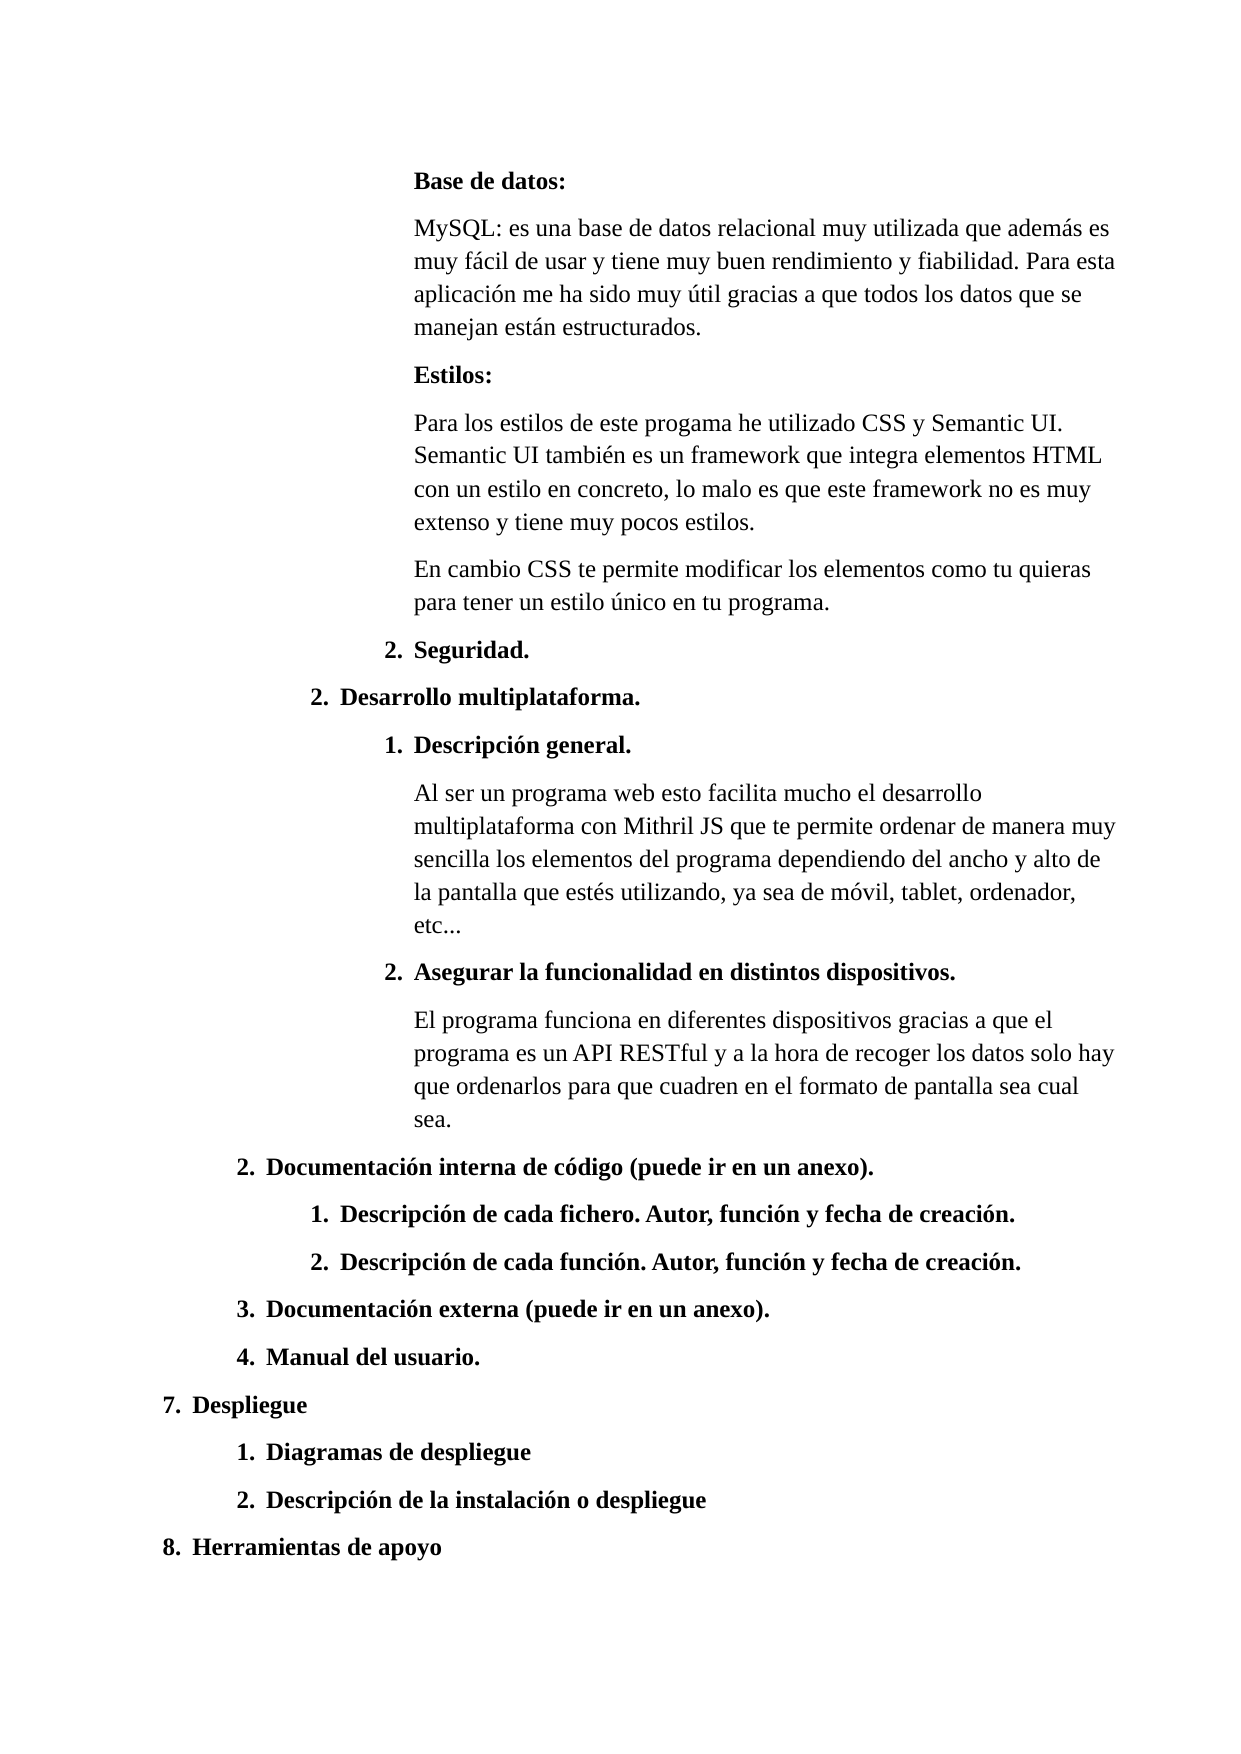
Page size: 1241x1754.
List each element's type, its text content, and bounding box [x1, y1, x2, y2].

list Herramientas de apoyo [162, 1532, 1122, 1561]
text Para los estilos de este progama he utilizado CSS y Semantic UI. Semantic UI también es un framework que integra elementos HTML con un estilo en concreto, lo malo es que este framework no es muy extenso y tiene muy pocos estilos. [118, 408, 1122, 535]
text En cambio CSS te permite modificar los elementos como tu quieras para tener un estilo único en tu programa. [118, 554, 1122, 616]
list Seguridad. [384, 635, 1122, 664]
list Documentación externa (puede ir en un anexo). [236, 1294, 1122, 1323]
list Diagramas de despliegue [236, 1437, 1122, 1466]
list Base de datos: [384, 166, 1122, 194]
list Al ser un programa web esto facilita mucho el desarrollo multiplataforma con Mithril JS que te permite ordenar de manera muy sencilla los elementos del programa dependiendo del ancho y alto de la pantalla que estés utilizando, ya sea de móvil, tablet, ordenador, etc... [384, 778, 1122, 938]
list Despliegue [162, 1390, 1122, 1418]
list MySQL: es una base de datos relacional muy utilizada que además es muy fácil de usar y tiene muy buen rendimiento y fiabilidad. Para esta aplicación me ha sido muy útil gracias a que todos los datos que se manejan están estructurados. [384, 213, 1122, 341]
list Descripción de cada función. Autor, función y fecha de creación. [310, 1247, 1122, 1276]
list Descripción de la instalación o despliegue [236, 1485, 1122, 1514]
list El programa funciona en diferentes dispositivos gracias a que el programa es un API RESTful y a la hora de recoger los datos solo hay que ordenarlos para que cuadren en el formato de pantalla sea cual sea. [384, 1005, 1122, 1133]
list Desarrollo multiplataforma. [310, 682, 1122, 711]
list Documentación interna de código (puede ir en un anexo). [236, 1152, 1122, 1180]
list Descripción general. [384, 730, 1122, 759]
list Asegurar la funcionalidad en distintos dispositivos. [384, 957, 1122, 986]
text Estilos: [118, 360, 1122, 389]
list Descripción de cada fichero. Autor, función y fecha de creación. [310, 1199, 1122, 1228]
list Manual del usuario. [236, 1342, 1122, 1371]
